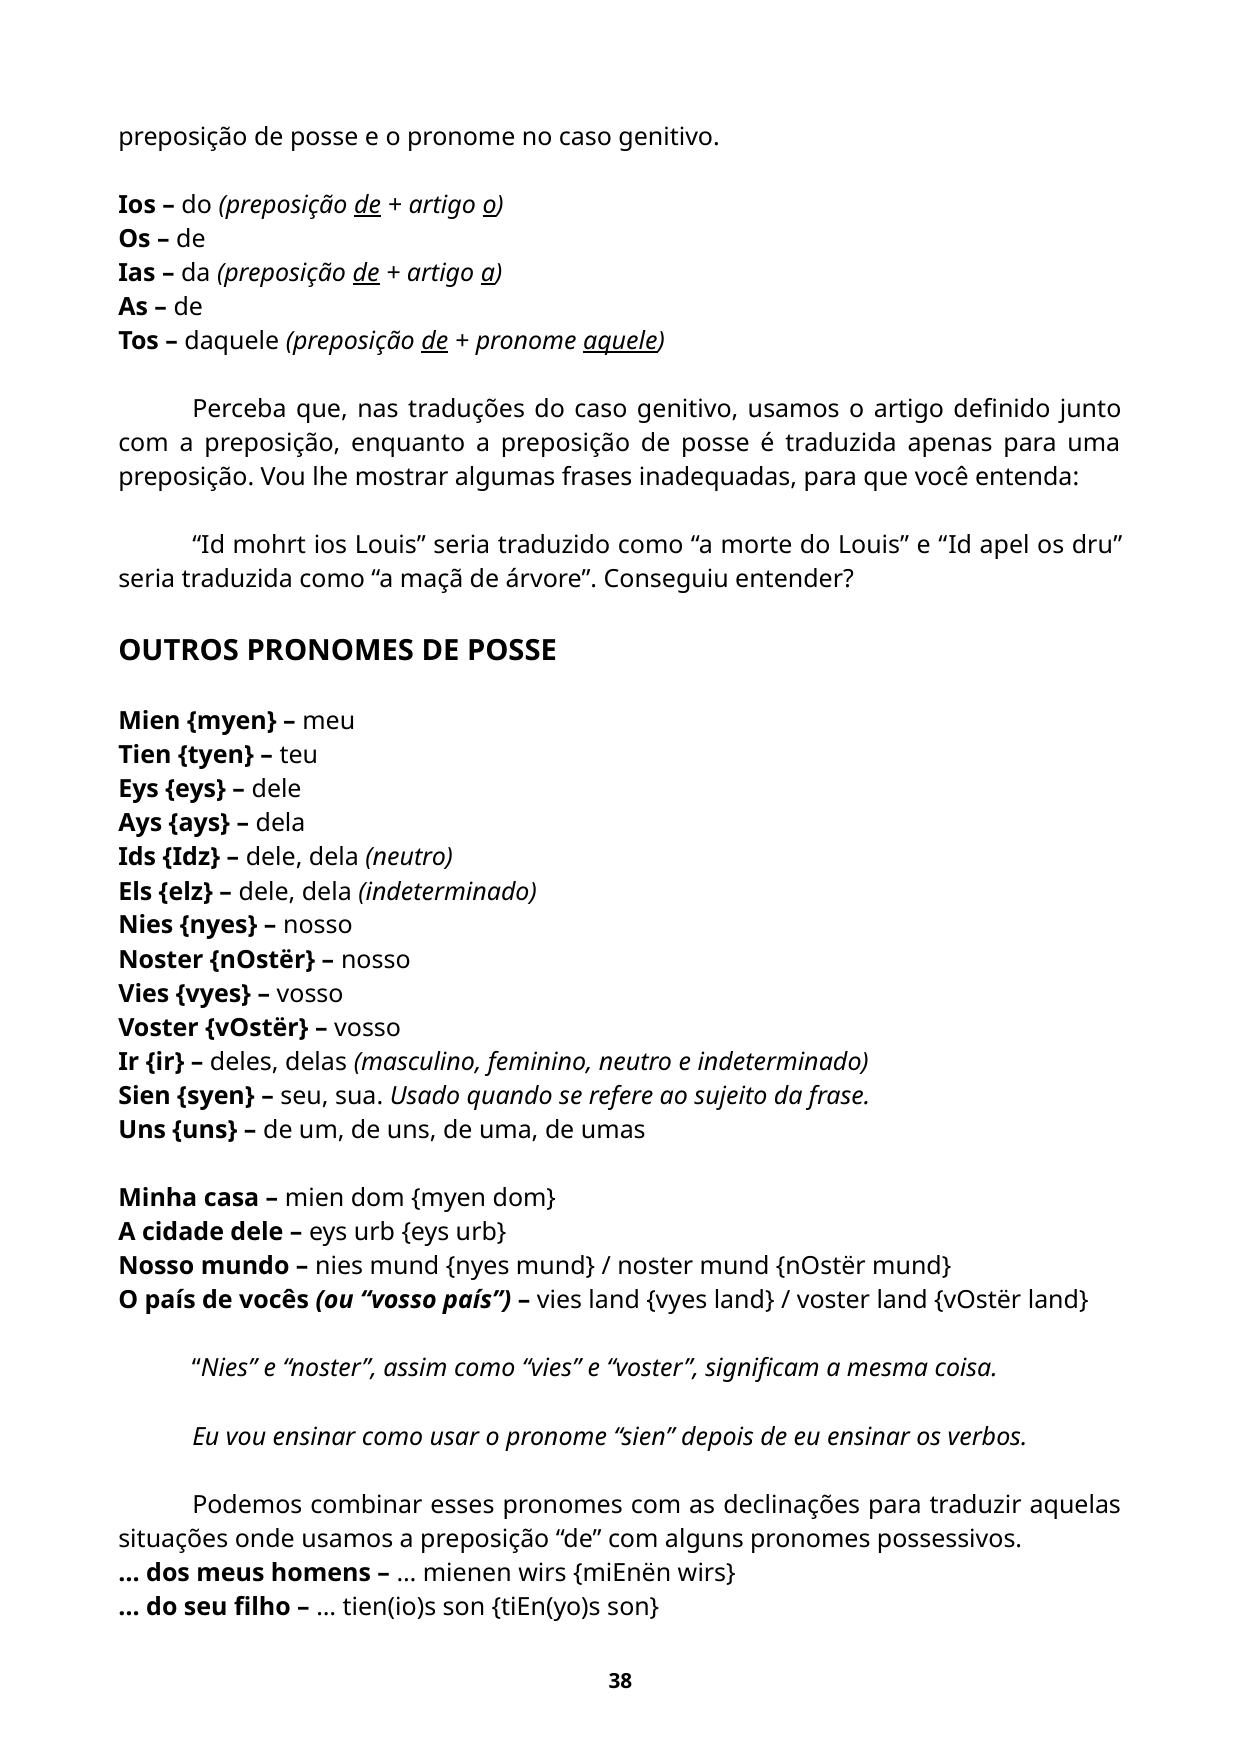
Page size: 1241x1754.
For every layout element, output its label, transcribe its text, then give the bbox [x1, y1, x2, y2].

text Perceba que, nas traduções do caso genitivo, usamos o artigo definido junto com a preposição, enquanto a preposição de posse é traduzida apenas para uma preposição. Vou lhe mostrar algumas frases inadequadas, para que você entenda: [118, 391, 1122, 493]
text Nies {nyes} – nosso [118, 907, 1122, 941]
text Ios – do (preposição de + artigo o) [118, 186, 1122, 220]
text Tos – daquele (preposição de + pronome aquele) [118, 322, 1122, 357]
text “Nies” e “noster”, assim como “vies” e “voster”, significam a mesma coisa. [192, 1350, 1122, 1384]
text A cidade dele – eys urb {eys urb} [118, 1214, 1122, 1248]
text Eys {eys} – dele [118, 771, 1122, 805]
text … dos meus homens – … mienen wirs {miEnën wirs} [118, 1554, 1122, 1588]
text Mien {myen} – meu [118, 703, 1122, 737]
text preposição de posse e o pronome no caso genitivo. [118, 118, 1122, 152]
text Podemos combinar esses pronomes com as declinações para traduzir aquelas situações onde usamos a preposição “de” com alguns pronomes possessivos. [118, 1486, 1122, 1554]
text Ir {ir} – deles, delas (masculino, feminino, neutro e indeterminado) [118, 1043, 1122, 1077]
text Tien {tyen} – teu [118, 737, 1122, 771]
text Vies {vyes} – vosso [118, 975, 1122, 1009]
text Eu vou ensinar como usar o pronome “sien” depois de eu ensinar os verbos. [118, 1418, 1122, 1452]
text Els {elz} – dele, dela (indeterminado) [118, 873, 1122, 907]
text Sien {syen} – seu, sua. Usado quando se refere ao sujeito da frase. [118, 1077, 1122, 1112]
text O país de vocês (ou “vosso país”) – vies land {vyes land} / voster land {vOstër land} [118, 1282, 1122, 1316]
text As – de [118, 288, 1122, 322]
text Os – de [118, 220, 1122, 254]
text Noster {nOstër} – nosso [118, 941, 1122, 975]
text Ays {ays} – dela [118, 805, 1122, 839]
text Uns {uns} – de um, de uns, de uma, de umas [118, 1112, 1122, 1146]
text Ids {Idz} – dele, dela (neutro) [118, 839, 1122, 873]
text “Id mohrt ios Louis” seria traduzido como “a morte do Louis” e “Id apel os dru” seria traduzida como “a maçã de árvore”. Conseguiu entender? [118, 527, 1122, 595]
text Ias – da (preposição de + artigo a) [118, 254, 1122, 288]
text Nosso mundo – nies mund {nyes mund} / noster mund {nOstër mund} [118, 1248, 1122, 1282]
text … do seu filho – … tien(io)s son {tiEn(yo)s son} [118, 1588, 1122, 1622]
subtitle OUTROS PRONOMES DE POSSE [118, 629, 1122, 669]
text Voster {vOstër} – vosso [118, 1009, 1122, 1043]
text Minha casa – mien dom {myen dom} [118, 1180, 1122, 1214]
